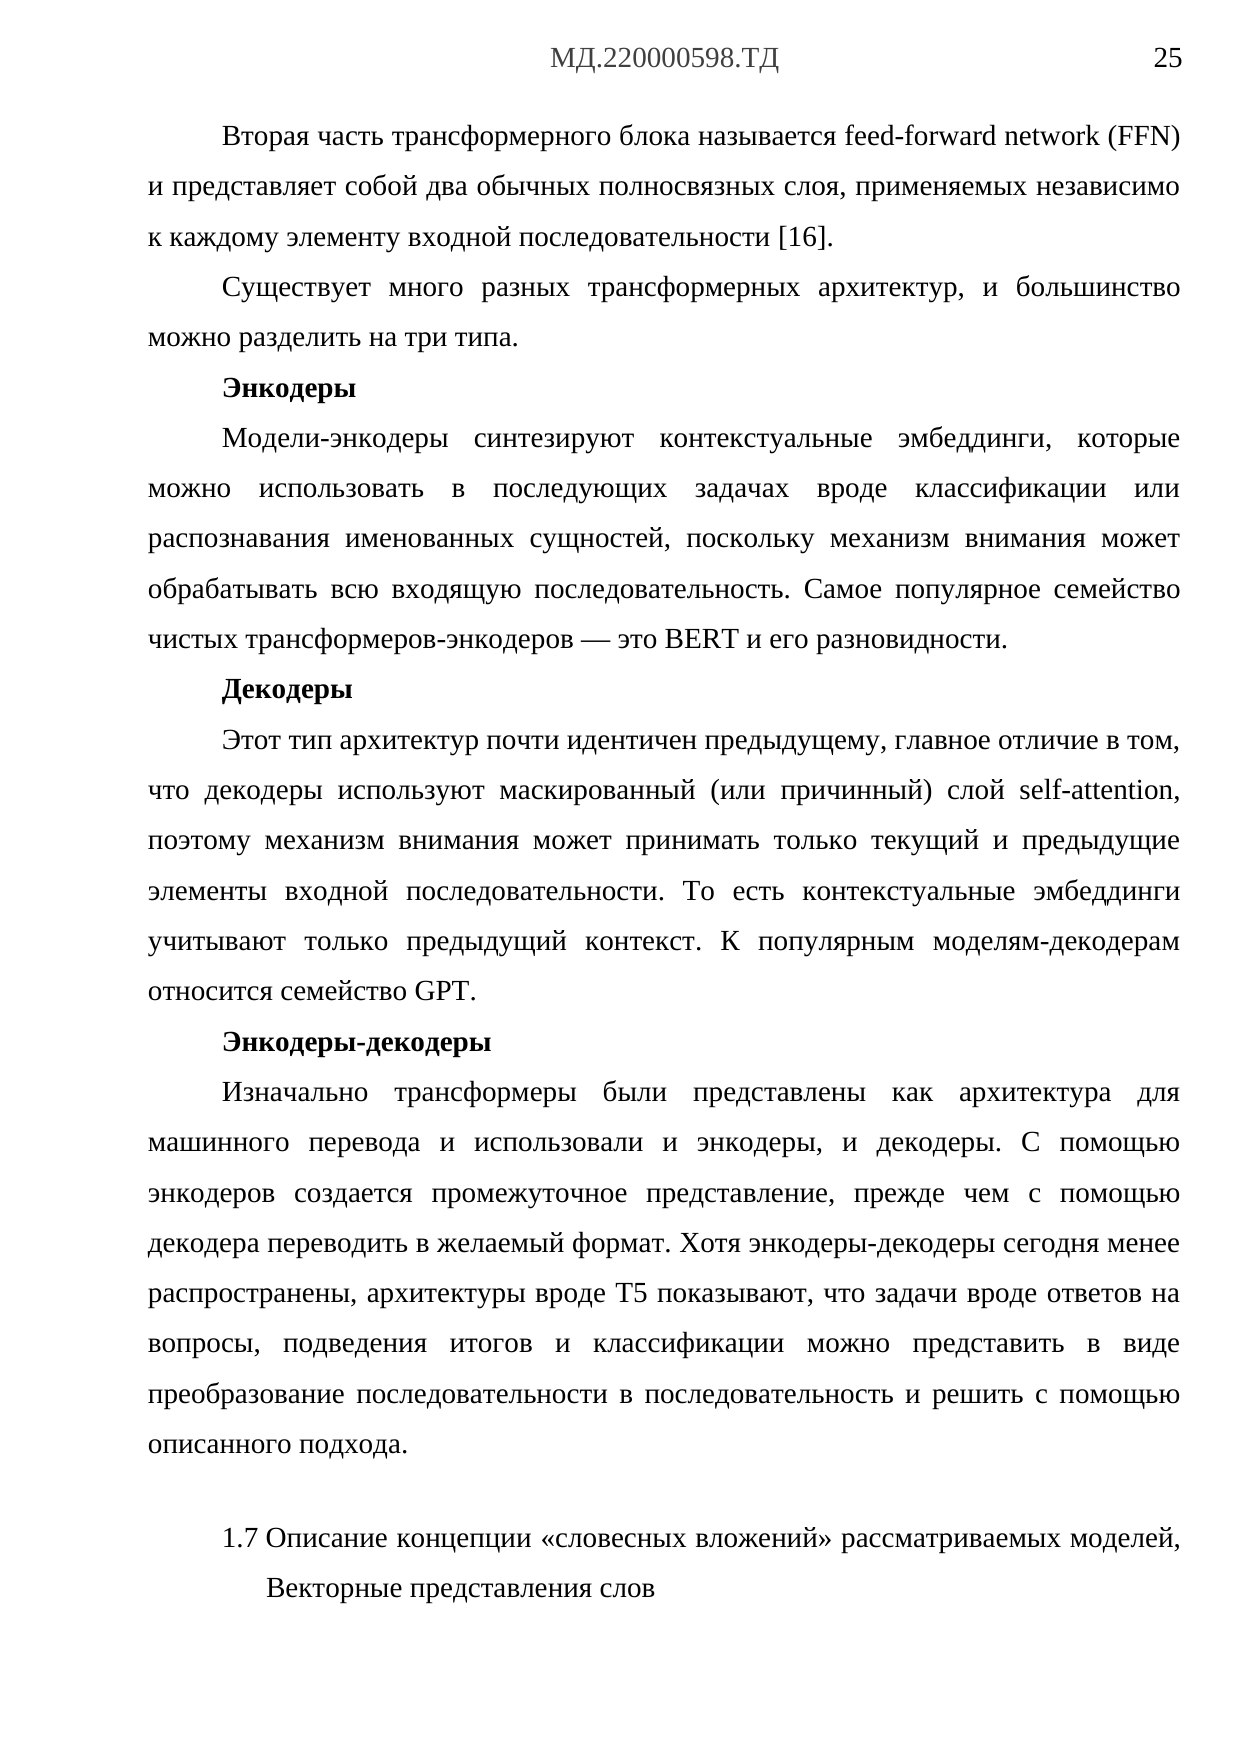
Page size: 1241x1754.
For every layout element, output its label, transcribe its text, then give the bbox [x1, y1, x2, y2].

text Существует много разных трансформерных архитектур, и большинство можно разделить на три типа. [148, 269, 1181, 353]
text Энкодеры-декодеры [148, 1024, 1181, 1057]
text Вторая часть трансформерного блока называется feed-forward network (FFN) и представляет собой два обычных полносвязных слоя, применяемых независимо к каждому элементу входной последовательности [16]. [148, 118, 1181, 252]
text Энкодеры [148, 370, 1181, 403]
text Модели-энкодеры синтезируют контекстуальные эмбеддинги, которые можно использовать в последующих задачах вроде классификации или распознавания именованных сущностей, поскольку механизм внимания может обрабатывать всю входящую последовательность. Самое популярное семейство чистых трансформеров-энкодеров — это BERT и его разновидности. [148, 420, 1181, 655]
text Этот тип архитектур почти идентичен предыдущему, главное отличие в том, что декодеры используют маскированный (или причинный) слой self-attention, поэтому механизм внимания может принимать только текущий и предыдущие элементы входной последовательности. То есть контекстуальные эмбеддинги учитывают только предыдущий контекст. К популярным моделям-декодерам относится семейство GPT. [148, 722, 1181, 1007]
subtitle Описание концепции «словесных вложений» рассматриваемых моделей, Векторные представления слов [222, 1520, 1181, 1604]
text Декодеры [148, 672, 1181, 705]
text Изначально трансформеры были представлены как архитектура для машинного перевода и использовали и энкодеры, и декодеры. С помощью энкодеров создается промежуточное представление, прежде чем с помощью декодера переводить в желаемый формат. Хотя энкодеры-декодеры сегодня менее распространены, архитектуры вроде T5 показывают, что задачи вроде ответов на вопросы, подведения итогов и классификации можно представить в виде преобразование последовательности в последовательность и решить с помощью описанного подхода. [148, 1074, 1181, 1460]
